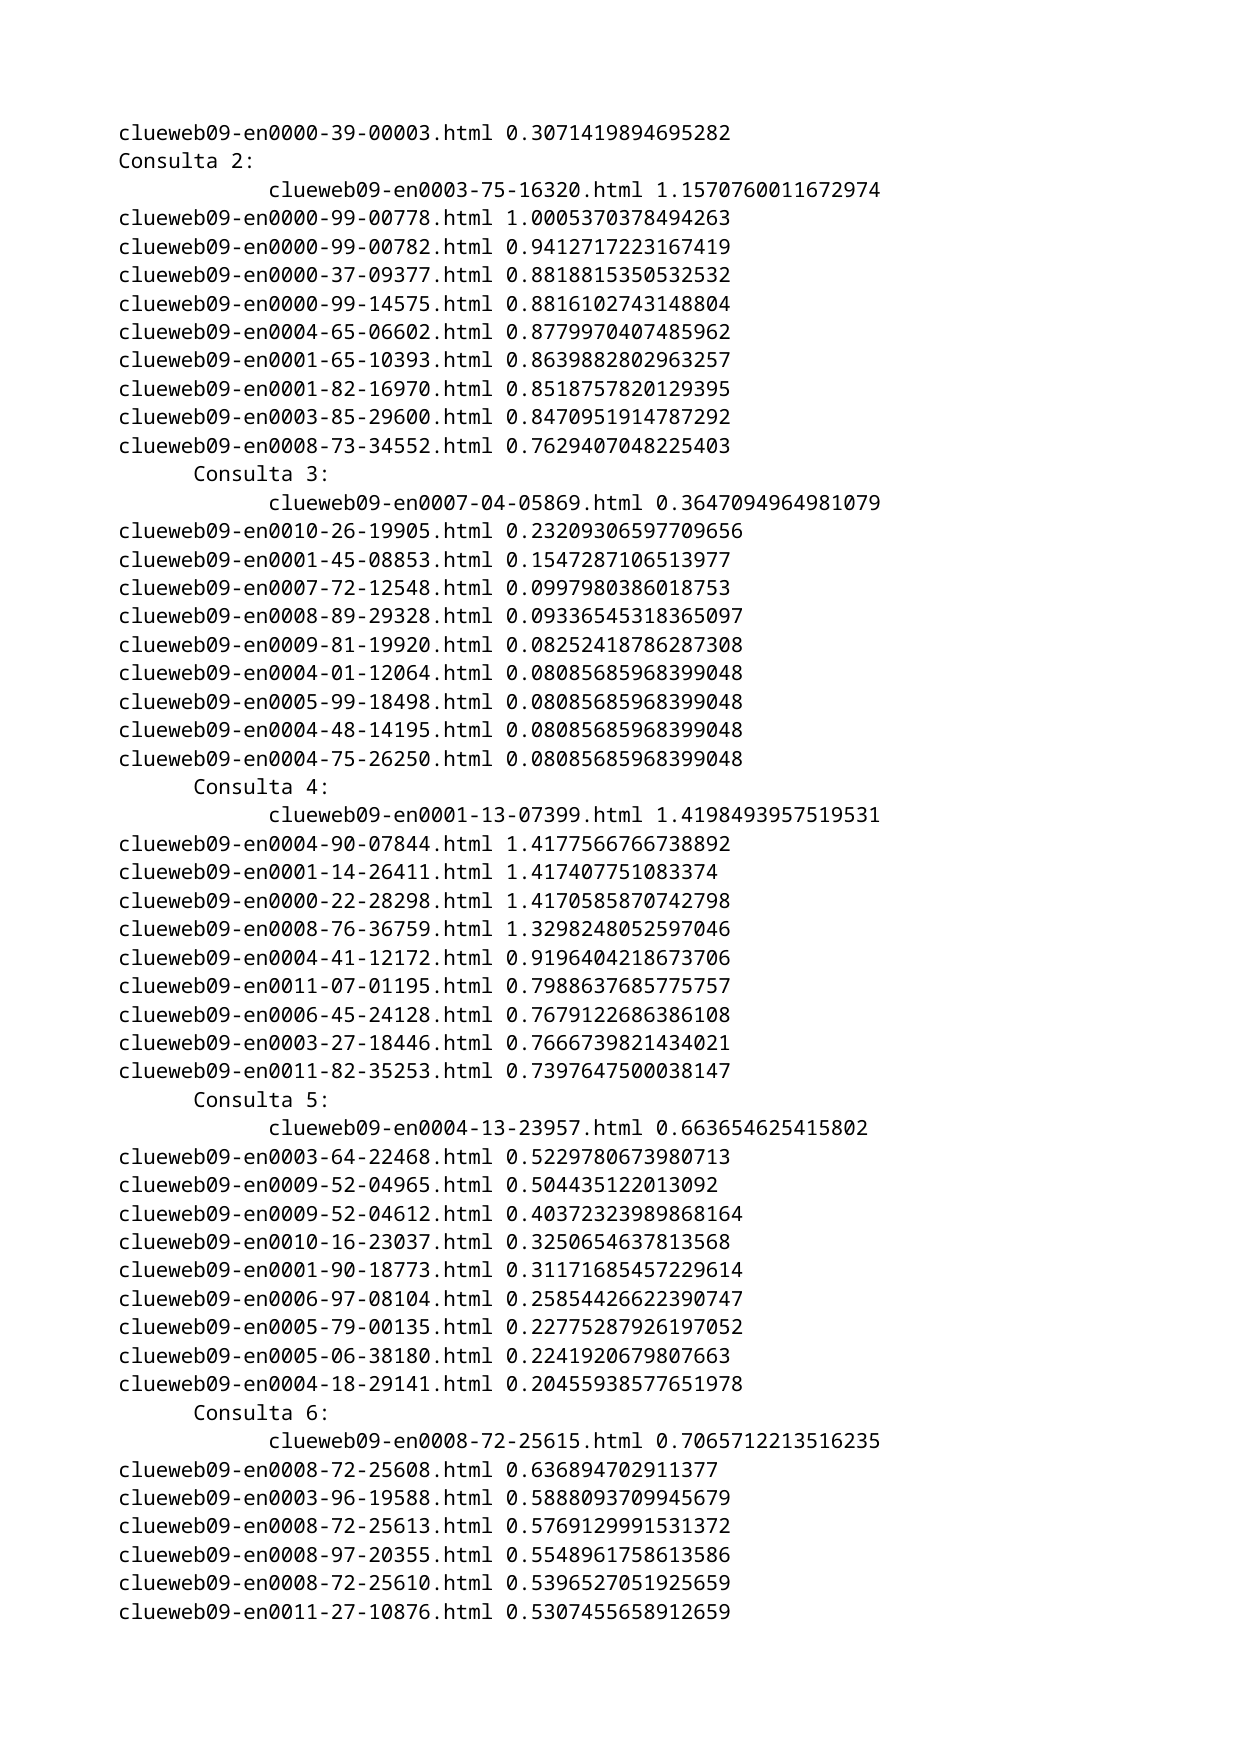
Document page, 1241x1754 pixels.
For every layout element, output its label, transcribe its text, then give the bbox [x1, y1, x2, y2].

text clueweb09-en0003-27-18446.html 0.7666739821434021 [118, 1028, 1122, 1057]
text clueweb09-en0008-73-34552.html 0.7629407048225403 [118, 431, 1122, 459]
text clueweb09-en0010-16-23037.html 0.3250654637813568 [118, 1227, 1122, 1256]
text Consulta 2: [118, 147, 1122, 175]
text clueweb09-en0003-75-16320.html 1.1570760011672974 [118, 175, 1122, 203]
text clueweb09-en0004-75-26250.html 0.08085685968399048 [118, 744, 1122, 772]
text clueweb09-en0000-37-09377.html 0.8818815350532532 [118, 260, 1122, 289]
text clueweb09-en0009-52-04965.html 0.504435122013092 [118, 1170, 1122, 1199]
text clueweb09-en0000-39-00003.html 0.3071419894695282 [118, 118, 1122, 147]
text clueweb09-en0000-99-00778.html 1.0005370378494263 [118, 203, 1122, 232]
text clueweb09-en0009-81-19920.html 0.08252418786287308 [118, 630, 1122, 658]
text clueweb09-en0001-82-16970.html 0.8518757820129395 [118, 374, 1122, 402]
text clueweb09-en0004-41-12172.html 0.9196404218673706 [118, 943, 1122, 971]
text clueweb09-en0005-79-00135.html 0.22775287926197052 [118, 1312, 1122, 1341]
text clueweb09-en0003-64-22468.html 0.5229780673980713 [118, 1142, 1122, 1170]
text clueweb09-en0004-13-23957.html 0.663654625415802 [118, 1113, 1122, 1142]
text clueweb09-en0011-07-01195.html 0.7988637685775757 [118, 971, 1122, 1000]
text clueweb09-en0005-99-18498.html 0.08085685968399048 [118, 687, 1122, 715]
text clueweb09-en0004-01-12064.html 0.08085685968399048 [118, 658, 1122, 687]
text clueweb09-en0004-48-14195.html 0.08085685968399048 [118, 715, 1122, 744]
text clueweb09-en0008-89-29328.html 0.09336545318365097 [118, 602, 1122, 630]
text clueweb09-en0006-45-24128.html 0.7679122686386108 [118, 1000, 1122, 1028]
text clueweb09-en0004-65-06602.html 0.8779970407485962 [118, 317, 1122, 346]
text clueweb09-en0007-72-12548.html 0.0997980386018753 [118, 573, 1122, 602]
text clueweb09-en0008-72-25613.html 0.5769129991531372 [118, 1512, 1122, 1540]
text clueweb09-en0007-04-05869.html 0.3647094964981079 [118, 488, 1122, 516]
text clueweb09-en0000-99-00782.html 0.9412717223167419 [118, 232, 1122, 260]
text clueweb09-en0000-22-28298.html 1.4170585870742798 [118, 886, 1122, 914]
text clueweb09-en0001-90-18773.html 0.31171685457229614 [118, 1256, 1122, 1284]
text clueweb09-en0000-99-14575.html 0.8816102743148804 [118, 289, 1122, 317]
text clueweb09-en0008-72-25610.html 0.5396527051925659 [118, 1568, 1122, 1597]
text clueweb09-en0004-90-07844.html 1.4177566766738892 [118, 829, 1122, 857]
text Consulta 6: [118, 1398, 1122, 1426]
text clueweb09-en0001-13-07399.html 1.4198493957519531 [118, 801, 1122, 829]
text clueweb09-en0008-72-25615.html 0.7065712213516235 [118, 1426, 1122, 1455]
text clueweb09-en0005-06-38180.html 0.2241920679807663 [118, 1341, 1122, 1369]
text clueweb09-en0010-26-19905.html 0.23209306597709656 [118, 516, 1122, 545]
text clueweb09-en0001-65-10393.html 0.8639882802963257 [118, 346, 1122, 374]
text Consulta 5: [118, 1085, 1122, 1113]
text Consulta 3: [118, 459, 1122, 488]
text clueweb09-en0011-82-35253.html 0.7397647500038147 [118, 1057, 1122, 1085]
text clueweb09-en0001-45-08853.html 0.1547287106513977 [118, 545, 1122, 573]
text Consulta 4: [118, 772, 1122, 801]
text clueweb09-en0008-72-25608.html 0.636894702911377 [118, 1455, 1122, 1483]
text clueweb09-en0003-85-29600.html 0.8470951914787292 [118, 402, 1122, 431]
text clueweb09-en0001-14-26411.html 1.417407751083374 [118, 857, 1122, 886]
text clueweb09-en0008-97-20355.html 0.5548961758613586 [118, 1540, 1122, 1568]
text clueweb09-en0008-76-36759.html 1.3298248052597046 [118, 914, 1122, 943]
text clueweb09-en0004-18-29141.html 0.20455938577651978 [118, 1369, 1122, 1398]
text clueweb09-en0011-27-10876.html 0.5307455658912659 [118, 1597, 1122, 1625]
text clueweb09-en0009-52-04612.html 0.40372323989868164 [118, 1199, 1122, 1227]
text clueweb09-en0003-96-19588.html 0.5888093709945679 [118, 1483, 1122, 1512]
text clueweb09-en0006-97-08104.html 0.25854426622390747 [118, 1284, 1122, 1312]
